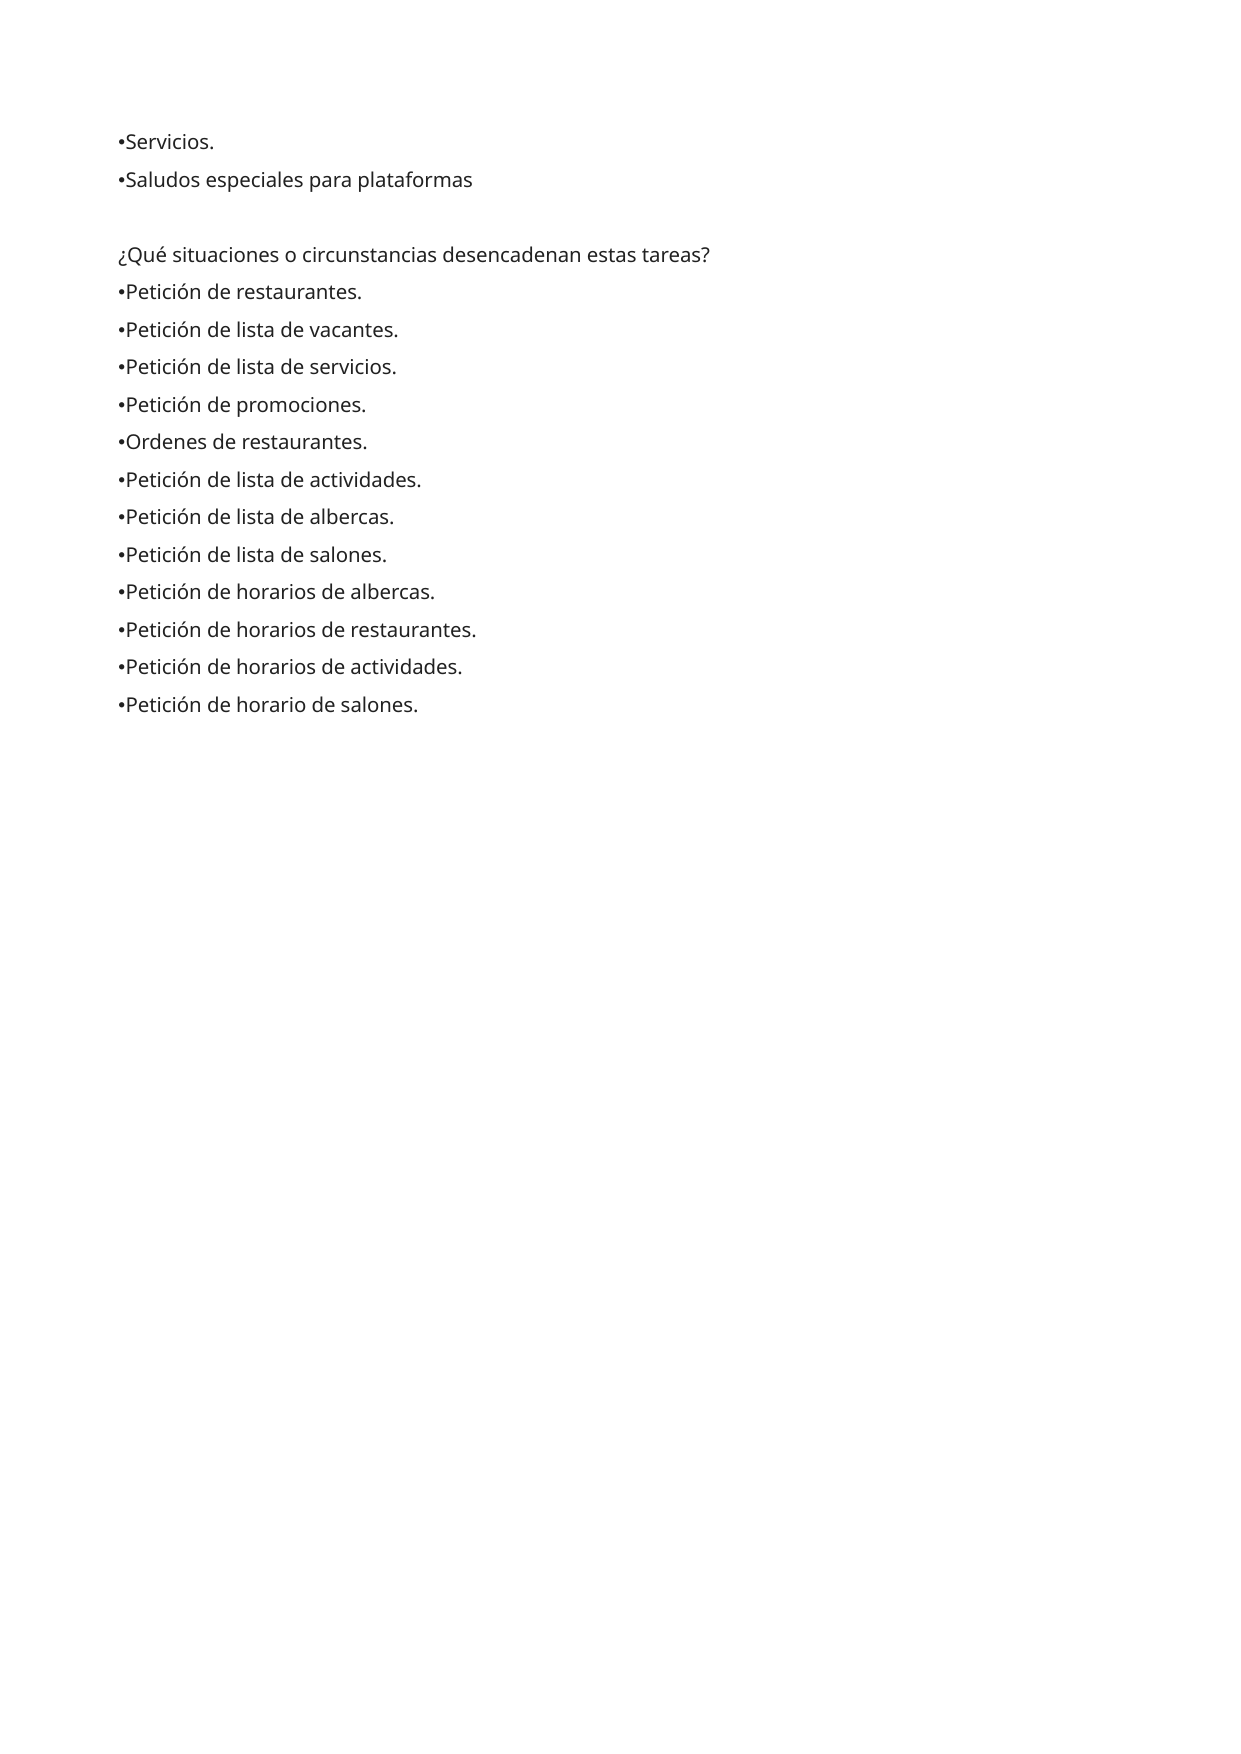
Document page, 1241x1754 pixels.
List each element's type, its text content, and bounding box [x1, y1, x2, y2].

list Petición de lista de actividades. [118, 456, 1122, 493]
list ¿Qué situaciones o circunstancias desencadenan estas tareas? [118, 231, 1122, 268]
list Ordenes de restaurantes. [118, 418, 1122, 456]
list Petición de lista de albercas. [118, 493, 1122, 531]
list Petición de horarios de restaurantes. [118, 606, 1122, 643]
list Petición de restaurantes. [118, 268, 1122, 306]
list Saludos especiales para plataformas [118, 156, 1122, 193]
list Petición de promociones. [118, 381, 1122, 418]
list Petición de lista de salones. [118, 531, 1122, 568]
list Petición de horarios de albercas. [118, 568, 1122, 606]
list Petición de horarios de actividades. [118, 643, 1122, 681]
list Petición de horario de salones. [118, 681, 1122, 718]
list Petición de lista de vacantes. [118, 306, 1122, 343]
list Petición de lista de servicios. [118, 343, 1122, 381]
list Servicios. [118, 118, 1122, 156]
